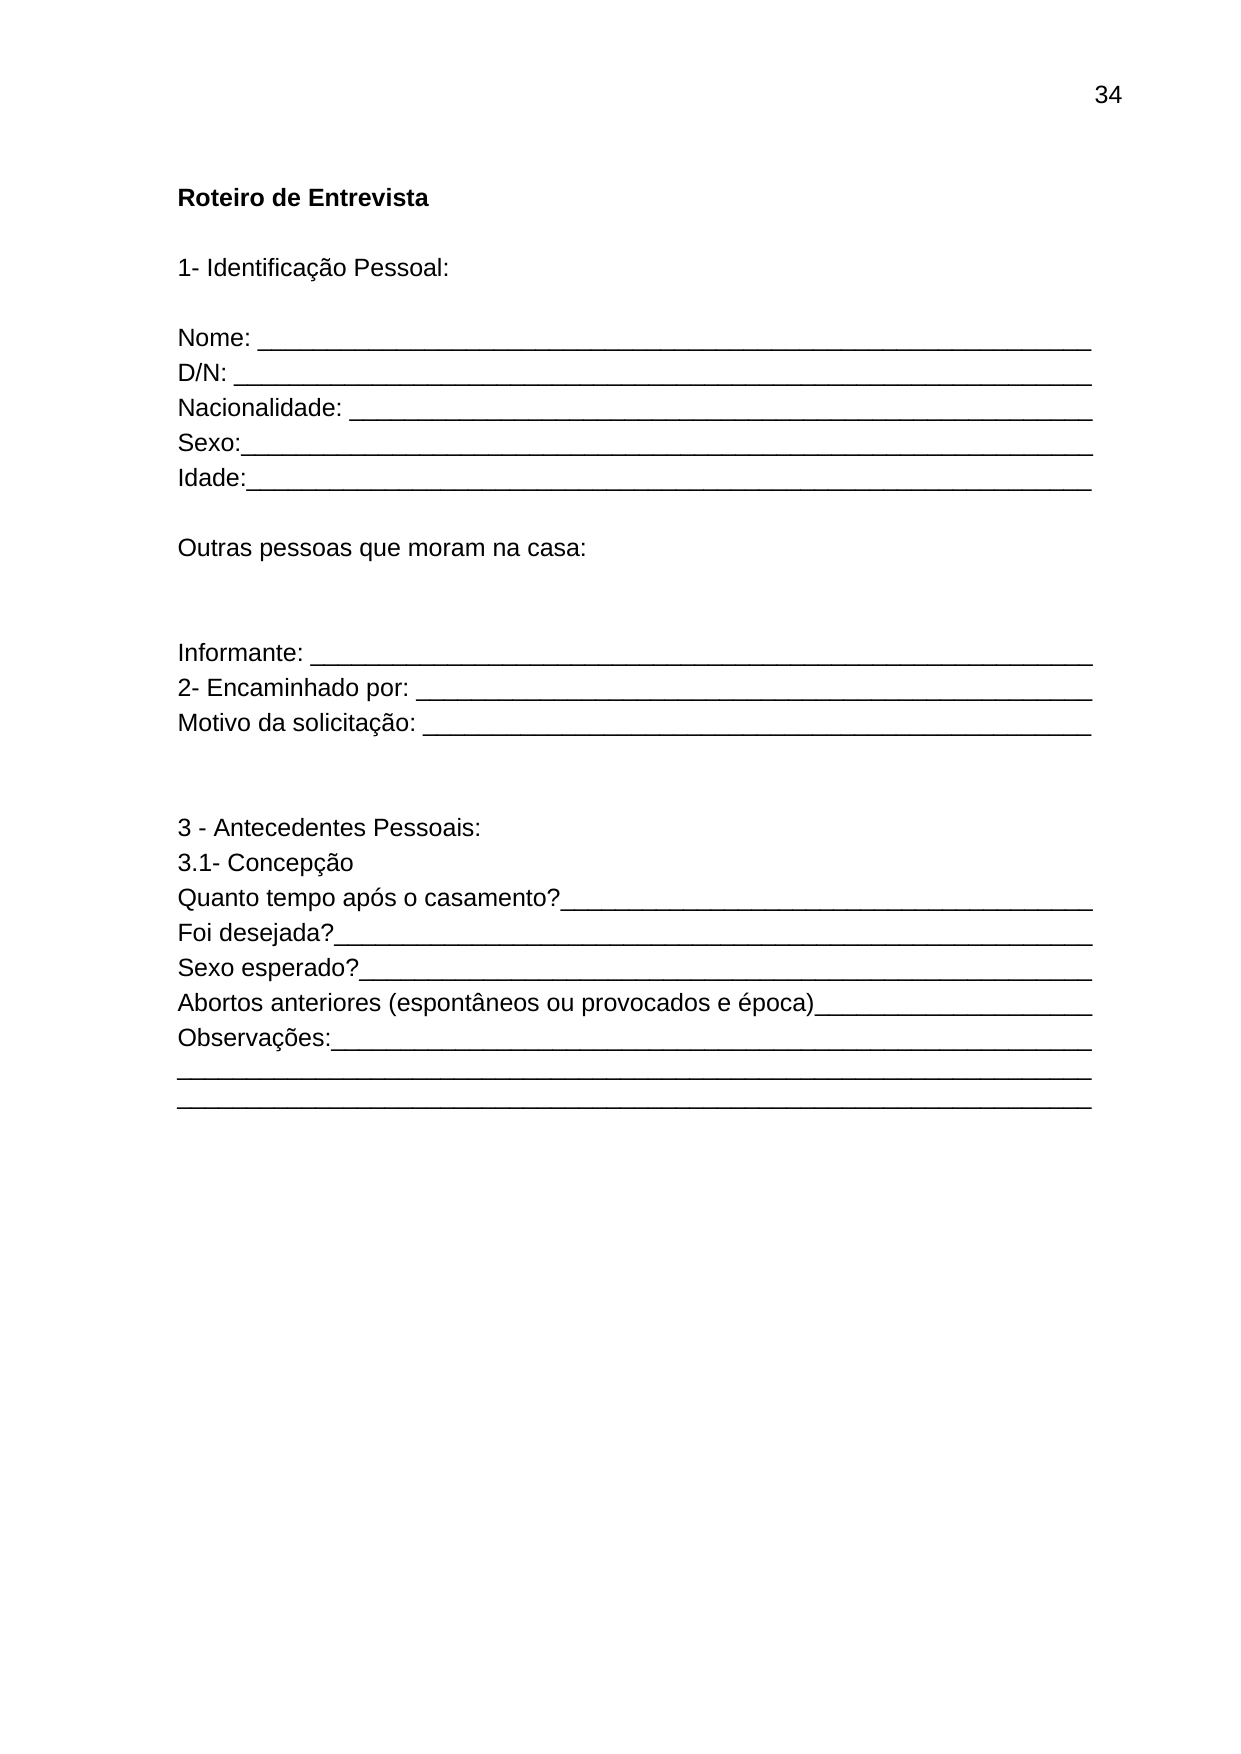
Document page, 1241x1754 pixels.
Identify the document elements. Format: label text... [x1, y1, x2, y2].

text 2- Encaminhado por: [177, 673, 1122, 702]
text Motivo da solicitação: [177, 708, 1122, 737]
text 3.1- Concepção [177, 848, 1122, 877]
text Informante: [177, 638, 1122, 667]
text Outras pessoas que moram na casa: [177, 533, 1122, 562]
text Nacionalidade: [177, 393, 1122, 422]
text Nome: [177, 323, 1122, 352]
text Abortos anteriores (espontâneos ou provocados e época) [177, 988, 1122, 1017]
text Observações: [177, 1023, 1122, 1110]
text Sexo: [177, 428, 1122, 457]
text Quanto tempo após o casamento? [177, 883, 1122, 912]
text 1- Identificação Pessoal: [177, 253, 1122, 282]
text Idade: [177, 463, 1122, 492]
text Sexo esperado? [177, 953, 1122, 982]
text Roteiro de Entrevista [177, 183, 1122, 212]
text 3 - Antecedentes Pessoais: [177, 813, 1122, 842]
text D/N: [177, 358, 1122, 387]
text Foi desejada? [177, 918, 1122, 947]
